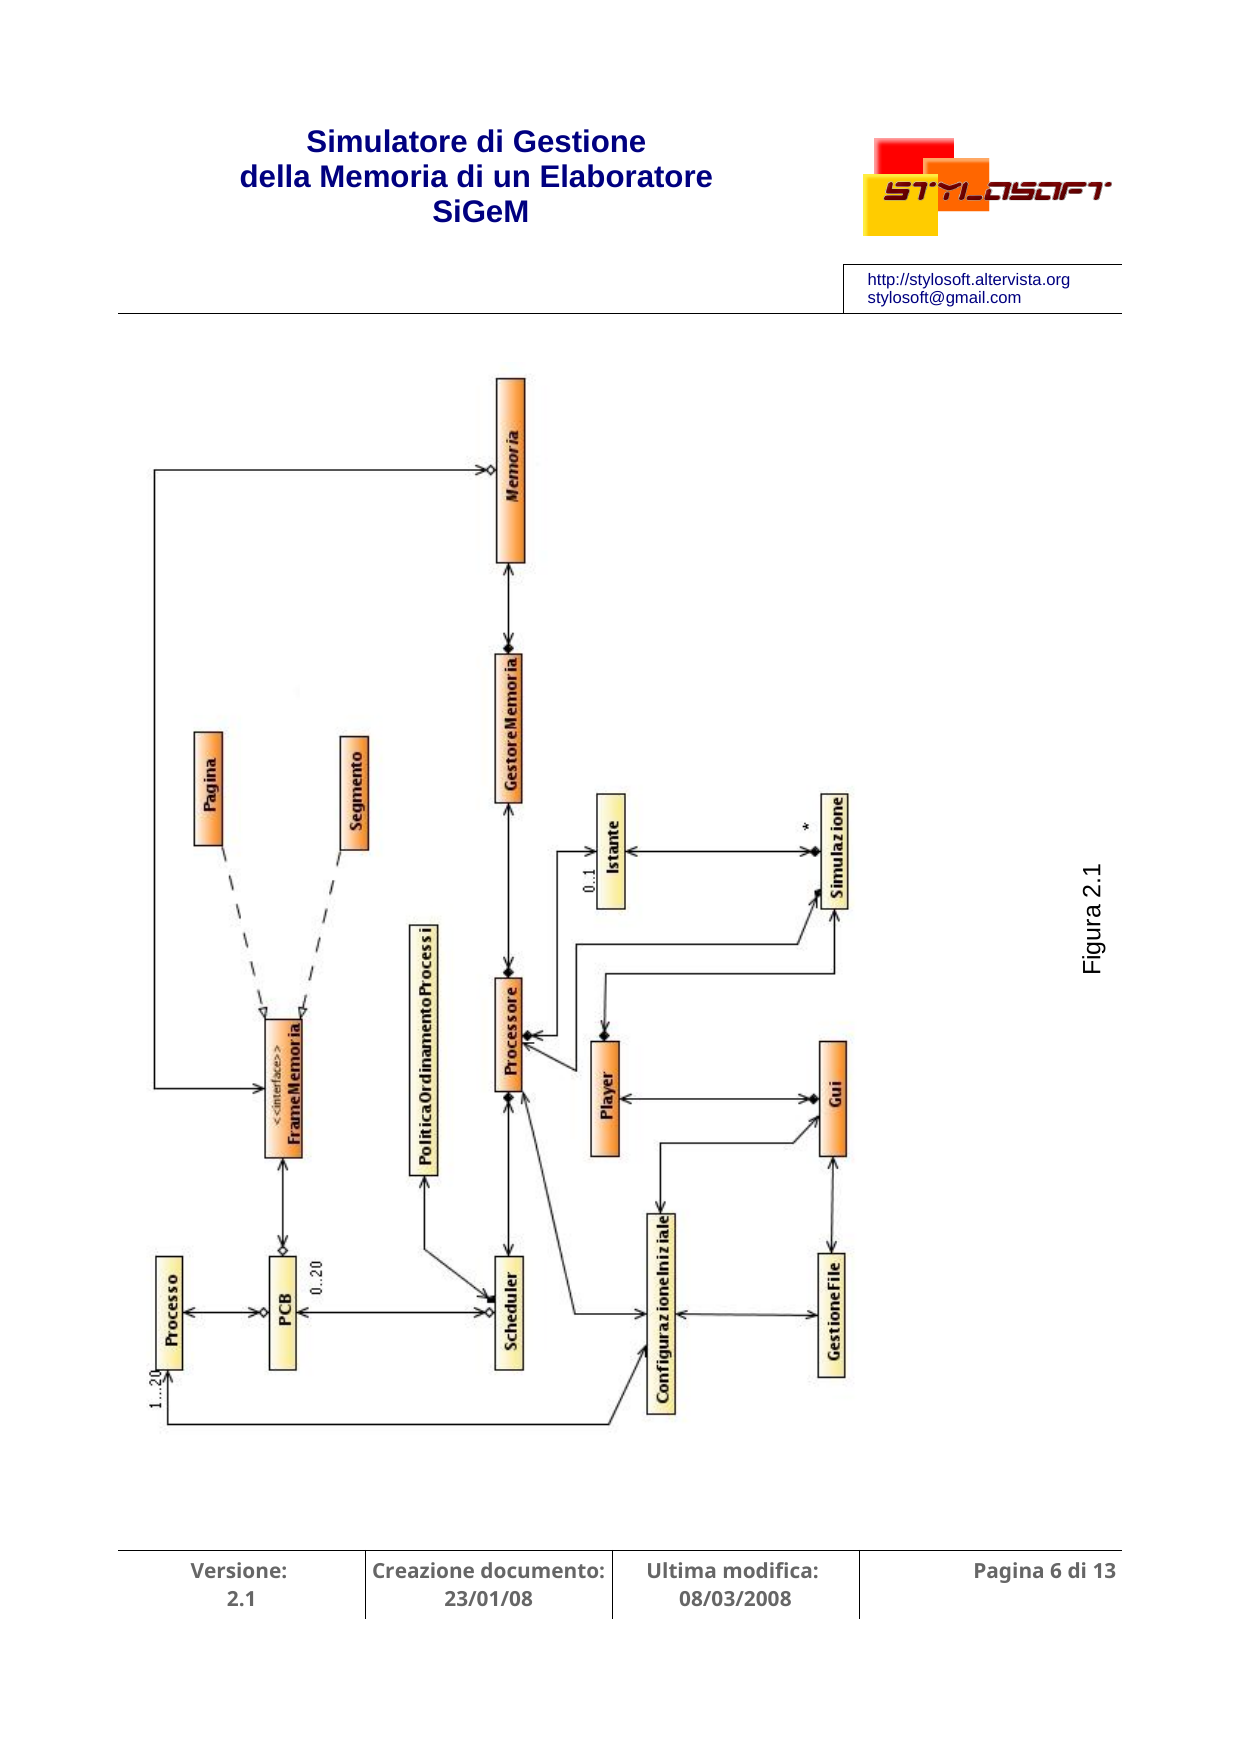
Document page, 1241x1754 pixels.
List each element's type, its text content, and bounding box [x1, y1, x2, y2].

picture [123, 362, 1067, 1449]
table_header Figura 2.1 [1072, 357, 1122, 1482]
picture [848, 123, 1117, 247]
table_header [118, 357, 1072, 1482]
